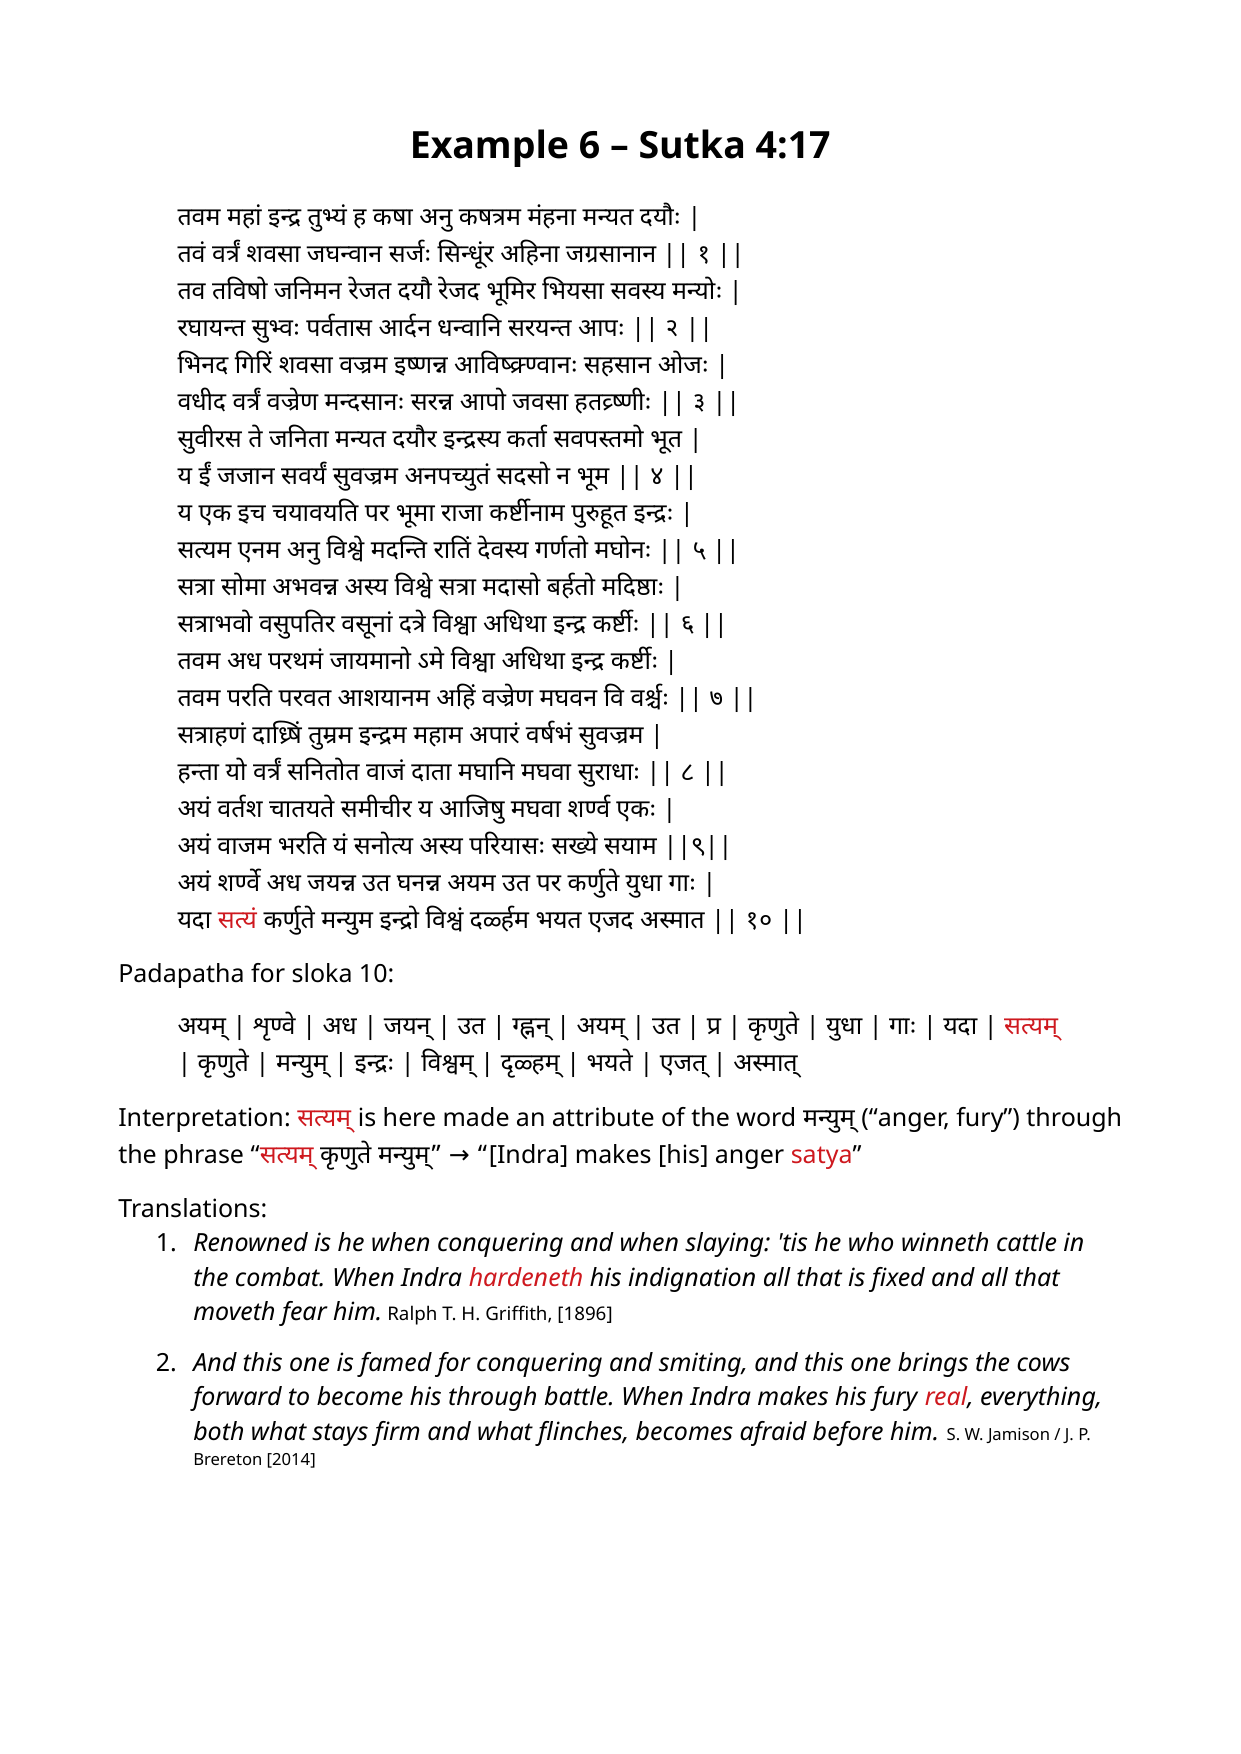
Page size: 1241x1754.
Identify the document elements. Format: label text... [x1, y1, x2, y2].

text अयम् | शृण्वे | अध | जयन् | उत | ग्ह्नन् | अयम् | उत | प्र | कृणुते | युधा | गाः | यदा | सत्यम् | कृणुते | मन्युम् | इन्द्रः | विश्वम् | दृळ्हम् | भयते | एजत् | अस्मात् [177, 1008, 1063, 1082]
text तवम परति परवत आशयानम अहिं वज्रेण मघवन वि वर्श्चः || ७ || [177, 679, 1063, 716]
text वधीद वर्त्रं वज्रेण मन्दसानः सरन्न आपो जवसा हतव्र्ष्णीः || ३ || [177, 383, 1063, 421]
text हन्ता यो वर्त्रं सनितोत वाजं दाता मघानि मघवा सुराधाः || ८ || [177, 753, 1063, 790]
text सत्राहणं दाध्र्षिं तुम्रम इन्द्रम महाम अपारं वर्षभं सुवज्रम | [177, 716, 1063, 753]
text सत्राभवो वसुपतिर वसूनां दत्रे विश्वा अधिथा इन्द्र कर्ष्टीः || ६ || [177, 605, 1063, 642]
title Example 6 – Sutka 4:17 [118, 118, 1122, 169]
text रघायन्त सुभ्वः पर्वतास आर्दन धन्वानि सरयन्त आपः || २ || [177, 309, 1063, 347]
text तवम महां इन्द्र तुभ्यं ह कषा अनु कषत्रम मंहना मन्यत दयौः | [177, 199, 1063, 236]
text अयं वाजम भरति यं सनोत्य अस्य परियासः सख्ये सयाम ||९|| [177, 827, 1063, 864]
text यदा सत्यं कर्णुते मन्युम इन्द्रो विश्वं दर्ळ्हम भयत एजद अस्मात || १० || [177, 901, 1063, 938]
list Renowned is he when conquering and when slaying: 'tis he who winneth cattle in the combat. When Indra hardeneth his indignation all that is fixed and all that moveth fear him. Ralph T. H. Griffith, [1896] [156, 1225, 1122, 1327]
list And this one is famed for conquering and smiting, and this one brings the cows forward to become his through battle. When Indra makes his fury real, everything, both what stays firm and what flinches, becomes afraid before him. S. W. Jamison / J. P. Brereton [2014] [156, 1345, 1122, 1470]
text तवम अध परथमं जायमानो ऽमे विश्वा अधिथा इन्द्र कर्ष्टीः | [177, 642, 1063, 679]
text सत्यम एनम अनु विश्वे मदन्ति रातिं देवस्य गर्णतो मघोनः || ५ || [177, 531, 1063, 568]
text सत्रा सोमा अभवन्न अस्य विश्वे सत्रा मदासो बर्हतो मदिष्ठाः | [177, 568, 1063, 605]
text य एक इच चयावयति पर भूमा राजा कर्ष्टीनाम पुरुहूत इन्द्रः | [177, 494, 1063, 531]
text तव तविषो जनिमन रेजत दयौ रेजद भूमिर भियसा सवस्य मन्योः | [177, 273, 1063, 309]
text भिनद गिरिं शवसा वज्रम इष्णन्न आविष्क्र्ण्वानः सहसान ओजः | [177, 347, 1063, 383]
text अयं वर्तश चातयते समीचीर य आजिषु मघवा शर्ण्व एकः | [177, 790, 1063, 827]
text Padapatha for sloka 10: [118, 956, 1122, 990]
text Interpretation: सत्यम् is here made an attribute of the word मन्युम् (“anger, fury”) through the phrase “सत्यम् कृणुते मन्युम्” → “[Indra] makes [his] anger satya” [118, 1099, 1122, 1173]
text Translations: [118, 1191, 1122, 1225]
text तवं वर्त्रं शवसा जघन्वान सर्जः सिन्धूंर अहिना जग्रसानान || १ || [177, 236, 1063, 273]
text य ईं जजान सवर्यं सुवज्रम अनपच्युतं सदसो न भूम || ४ || [177, 457, 1063, 494]
text सुवीरस ते जनिता मन्यत दयौर इन्द्रस्य कर्ता सवपस्तमो भूत | [177, 421, 1063, 457]
text अयं शर्ण्वे अध जयन्न उत घनन्न अयम उत पर कर्णुते युधा गाः | [177, 864, 1063, 901]
